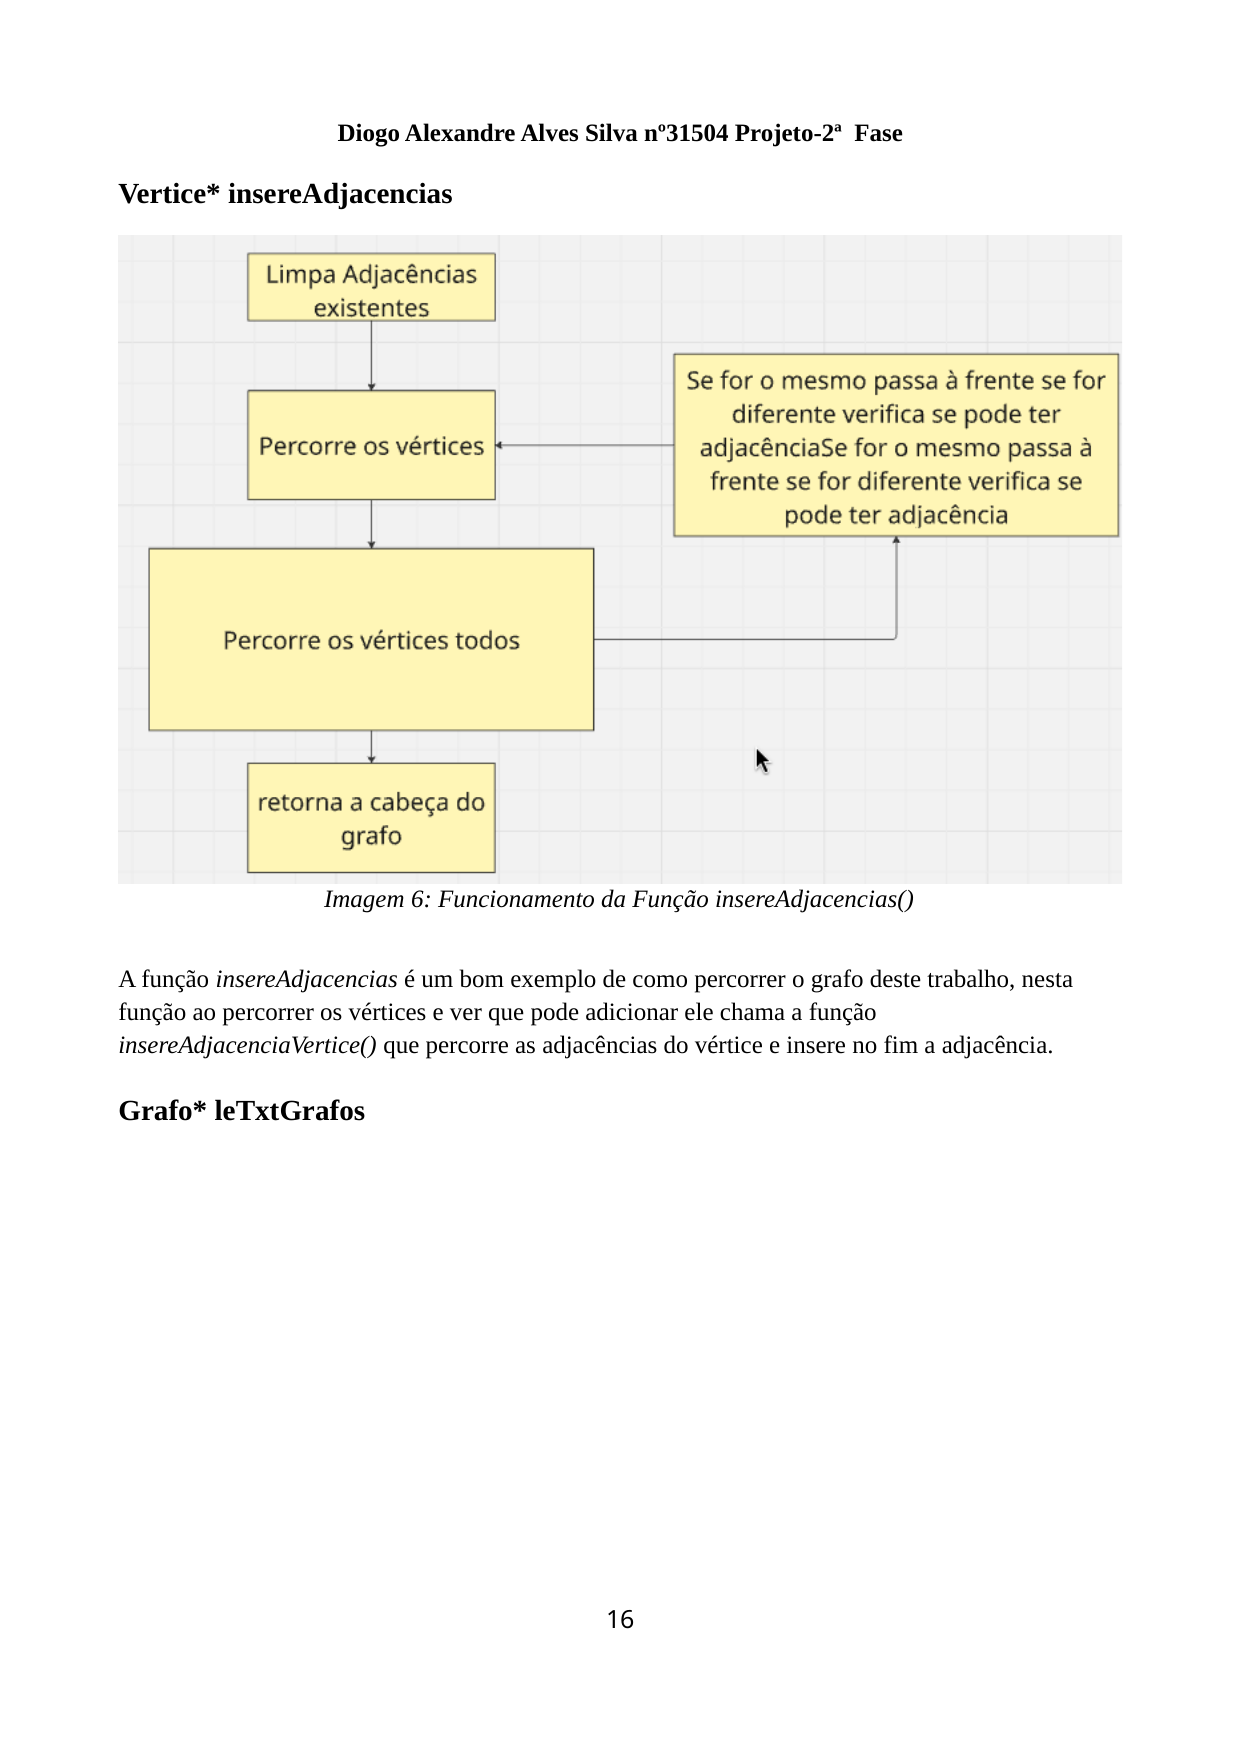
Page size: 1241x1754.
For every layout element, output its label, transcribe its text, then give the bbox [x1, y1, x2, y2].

picture [118, 235, 1123, 884]
subtitle Vertice* insereAdjacencias [118, 176, 1122, 210]
text Imagem 6: Funcionamento da Função insereAdjacencias() [118, 884, 1122, 912]
text A função insereAdjacencias é um bom exemplo de como percorrer o grafo deste trabalho, nesta função ao percorrer os vértices e ver que pode adicionar ele chama a função insereAdjacenciaVertice() que percorre as adjacências do vértice e insere no fim a adjacência. [118, 964, 1122, 1059]
subtitle Grafo* leTxtGrafos [118, 1093, 1122, 1126]
